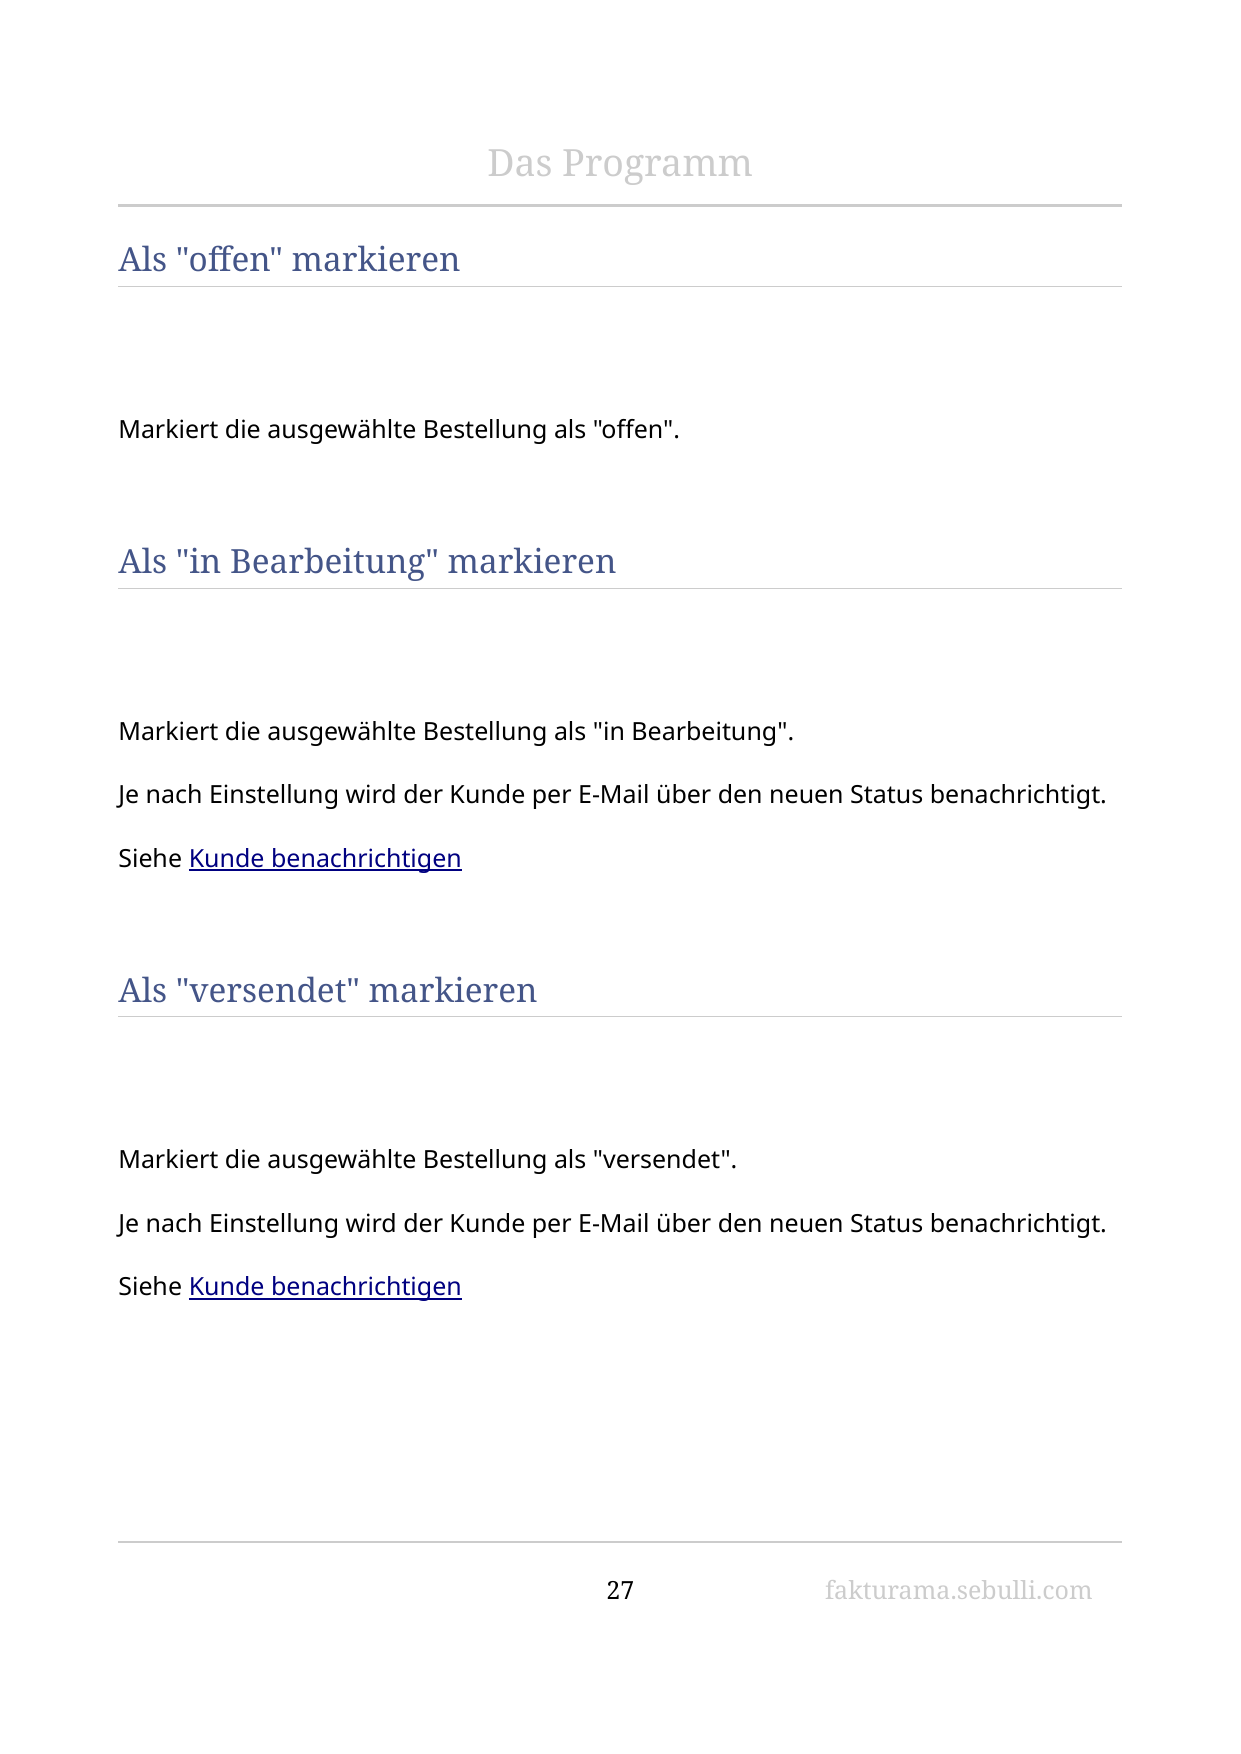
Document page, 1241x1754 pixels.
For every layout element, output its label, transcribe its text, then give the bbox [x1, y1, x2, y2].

text Siehe Kunde benachrichtigen [118, 840, 1122, 874]
text Markiert die ausgewählte Bestellung als "versendet". [118, 1142, 1122, 1176]
text Siehe Kunde benachrichtigen [118, 1269, 1122, 1303]
text Je nach Einstellung wird der Kunde per E-Mail über den neuen Status benachrichtigt. [118, 1205, 1122, 1239]
text Markiert die ausgewählte Bestellung als "offen". [118, 412, 1122, 446]
subtitle Als "in Bearbeitung" markieren [118, 538, 1122, 588]
subtitle Als "versendet" markieren [118, 966, 1122, 1016]
text Markiert die ausgewählte Bestellung als "in Bearbeitung". [118, 713, 1122, 747]
subtitle Als "offen" markieren [118, 236, 1122, 286]
text Je nach Einstellung wird der Kunde per E-Mail über den neuen Status benachrichtigt. [118, 777, 1122, 811]
